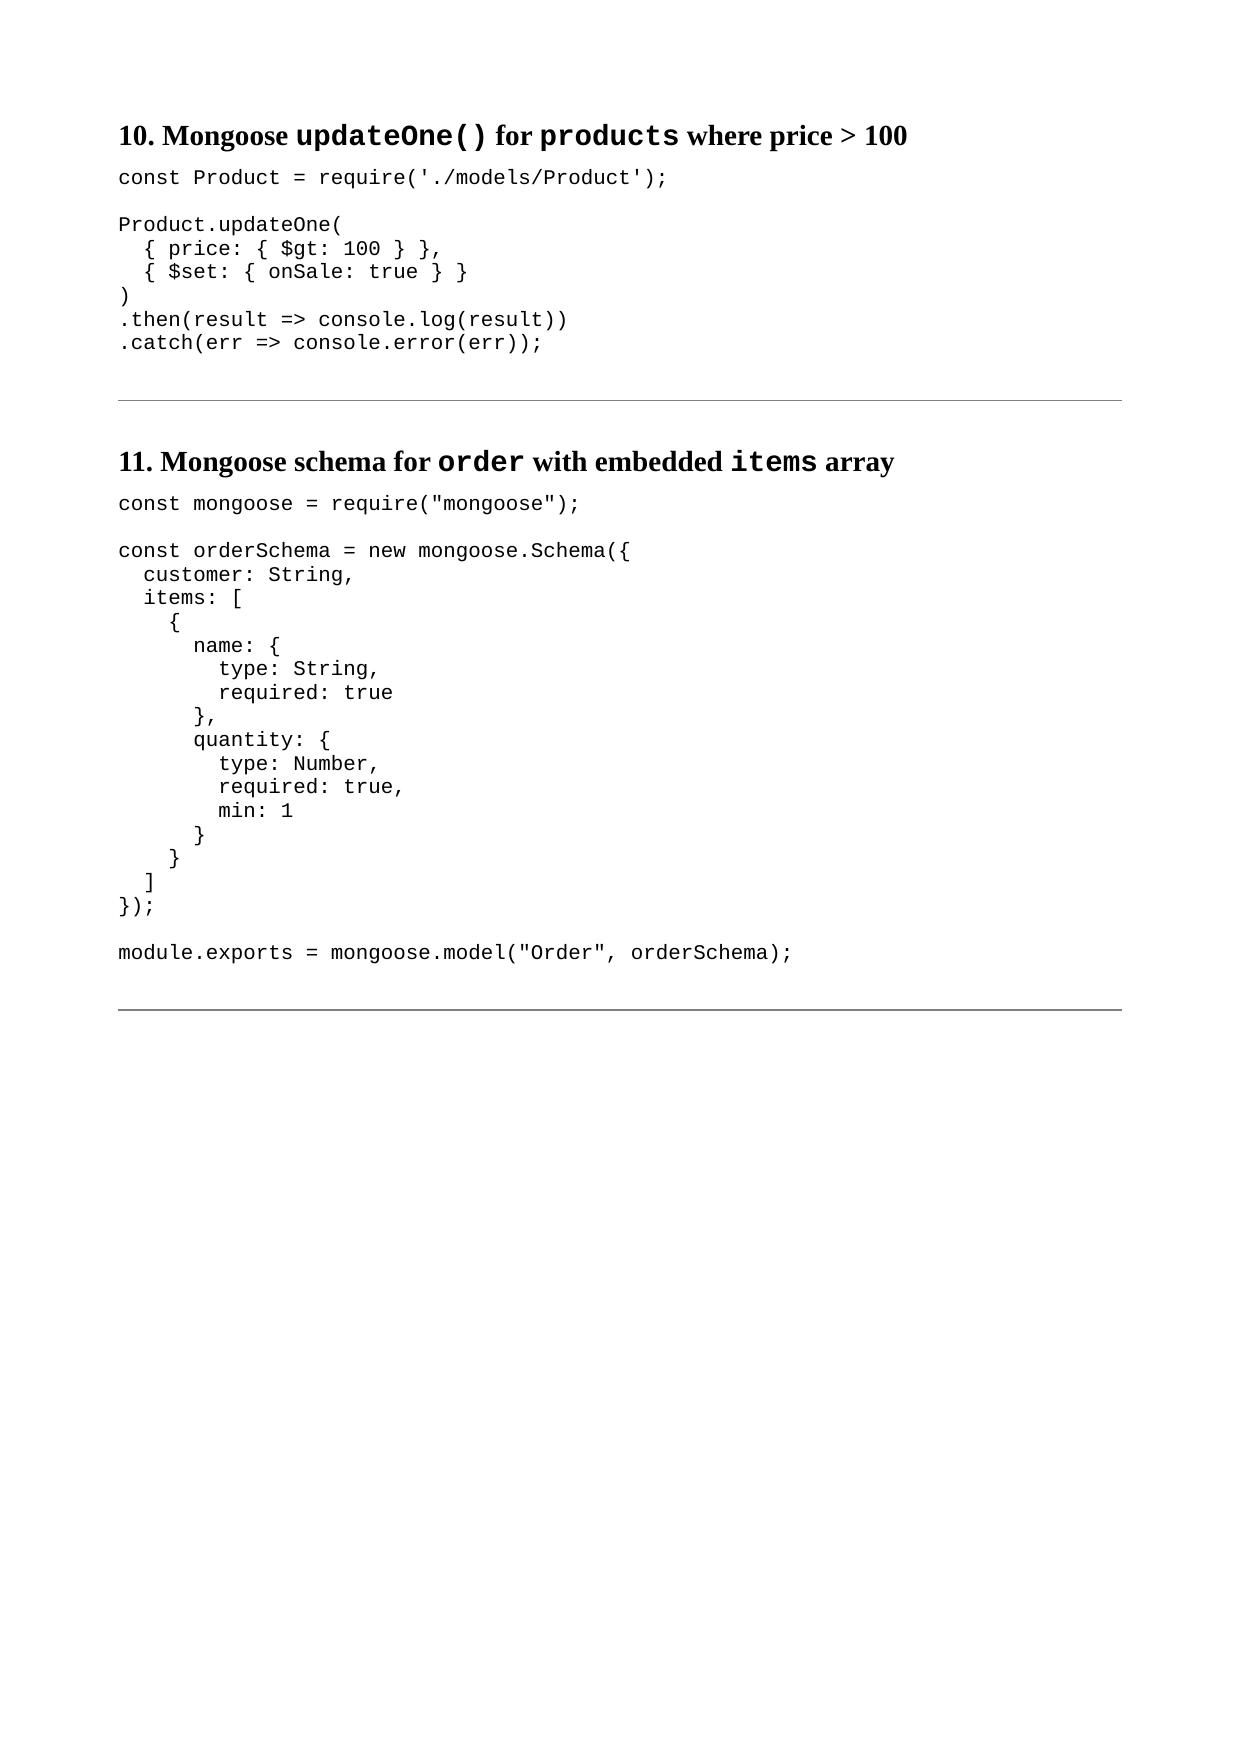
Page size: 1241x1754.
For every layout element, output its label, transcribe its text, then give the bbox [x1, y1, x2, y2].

text customer: String, [118, 564, 1122, 587]
text name: { [118, 634, 1122, 658]
text required: true [118, 682, 1122, 706]
text ) [118, 285, 1122, 308]
text const mongoose = require("mongoose"); [118, 493, 1122, 516]
text quantity: { [118, 729, 1122, 753]
text }, [118, 706, 1122, 729]
text Product.updateOne( [118, 214, 1122, 238]
text { [118, 611, 1122, 634]
text type: String, [118, 658, 1122, 682]
text { $set: { onSale: true } } [118, 261, 1122, 285]
text items: [ [118, 587, 1122, 611]
text ] [118, 871, 1122, 895]
text } [118, 824, 1122, 847]
text { price: { $gt: 100 } }, [118, 238, 1122, 261]
text } [118, 847, 1122, 871]
text const Product = require('./models/Product'); [118, 167, 1122, 190]
text }); [118, 895, 1122, 918]
text module.exports = mongoose.model("Order", orderSchema); [118, 942, 1122, 966]
text .then(result => console.log(result)) [118, 308, 1122, 332]
text type: Number, [118, 753, 1122, 776]
text min: 1 [118, 800, 1122, 824]
text required: true, [118, 776, 1122, 800]
subtitle 10. Mongoose updateOne() for products where price > 100 [118, 118, 1122, 154]
text const orderSchema = new mongoose.Schema({ [118, 540, 1122, 564]
text .catch(err => console.error(err)); [118, 332, 1122, 356]
subtitle 11. Mongoose schema for order with embedded items array [118, 444, 1122, 480]
